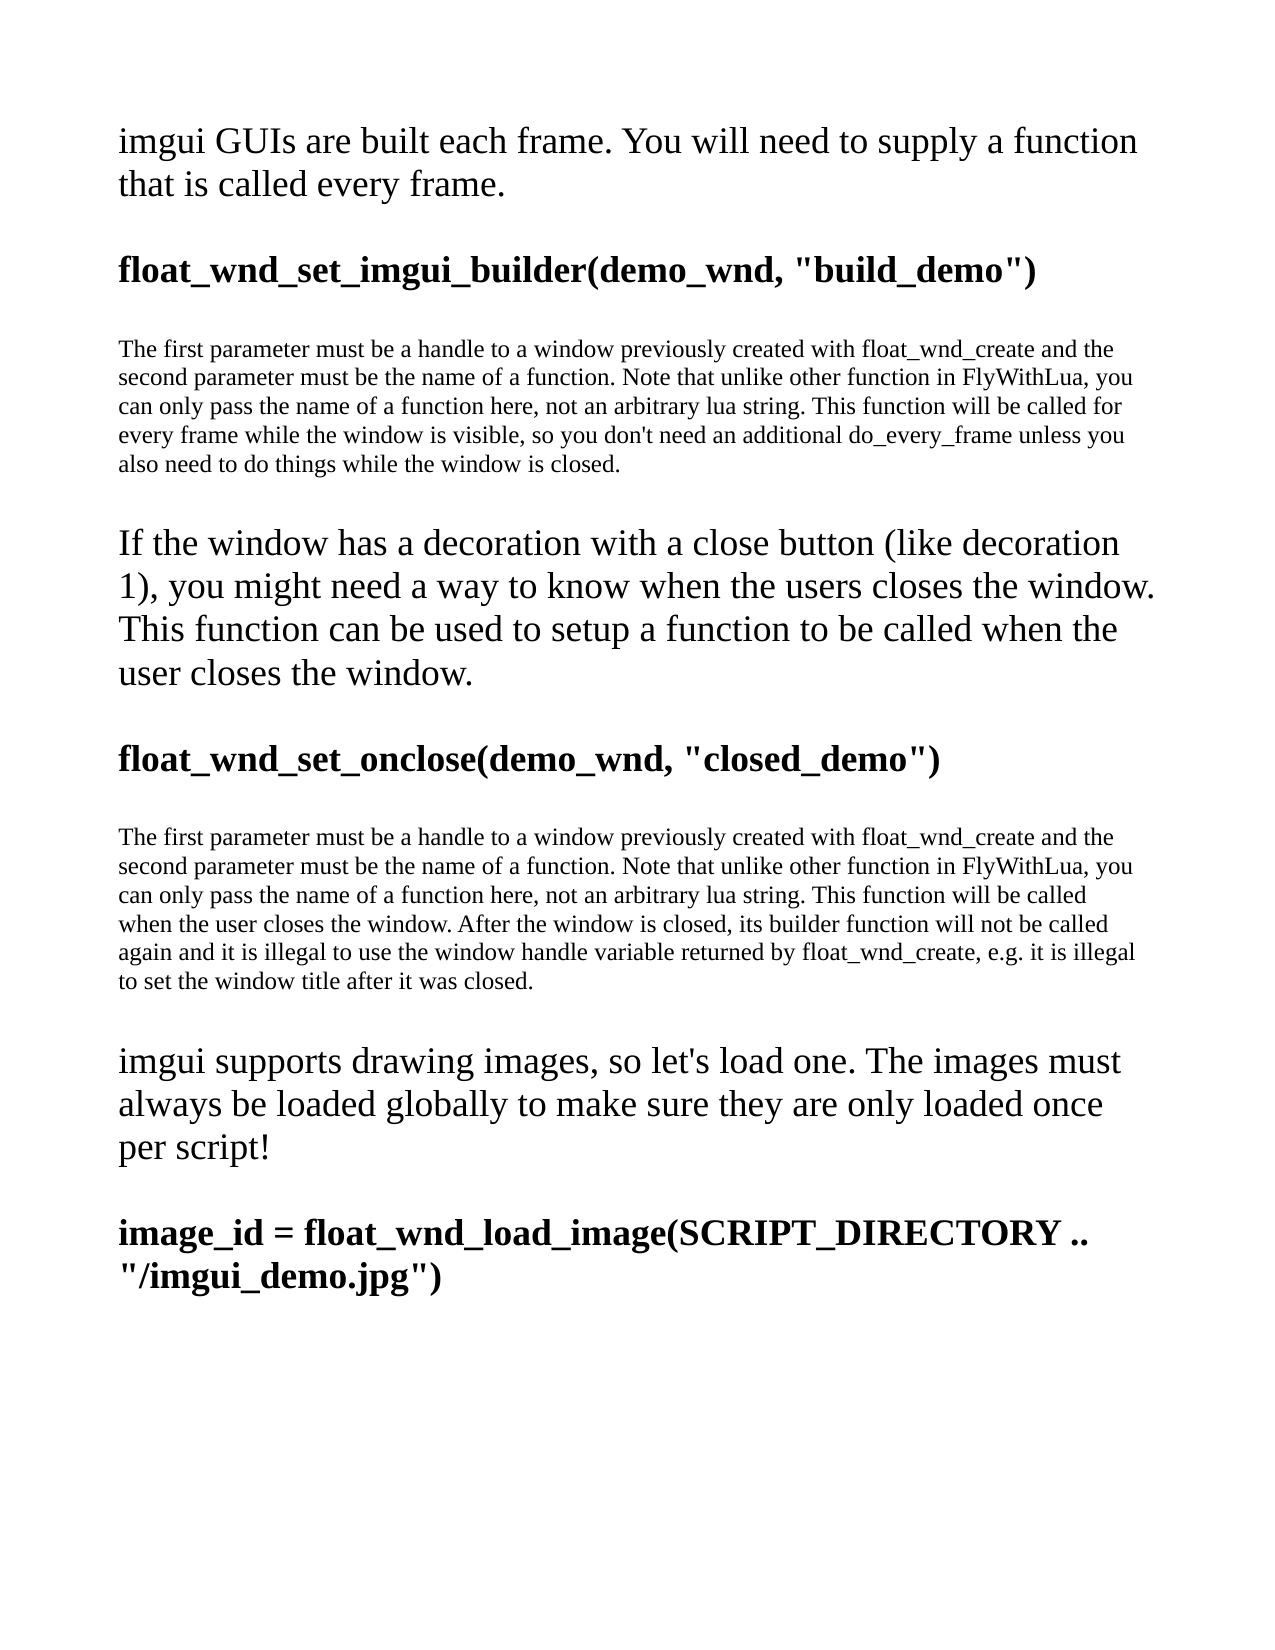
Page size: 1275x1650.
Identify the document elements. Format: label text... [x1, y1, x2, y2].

text user closes the window. [118, 650, 1157, 693]
text image_id = float_wnd_load_image(SCRIPT_DIRECTORY .. "/imgui_demo.jpg") [118, 1211, 1157, 1297]
text The first parameter must be a handle to a window previously created with float_wnd_create and the [118, 822, 1157, 851]
text second parameter must be the name of a function. Note that unlike other function in FlyWithLua, you [118, 851, 1157, 880]
text again and it is illegal to use the window handle variable returned by float_wnd_create, e.g. it is illegal [118, 937, 1157, 966]
text The first parameter must be a handle to a window previously created with float_wnd_create and the second parameter must be the name of a function. Note that unlike other function in FlyWithLua, you can only pass the name of a function here, not an arbitrary lua string. This function will be called for every frame while the window is visible, so you don't need an additional do_every_frame unless you also need to do things while the window is closed. [118, 334, 1157, 477]
text If the window has a decoration with a close button (like decoration 1), you might need a way to know when the users closes the window. This function can be used to setup a function to be called when the [118, 521, 1157, 650]
text imgui supports drawing images, so let's load one. The images must always be loaded globally to make sure they are only loaded once per script! [118, 1038, 1157, 1167]
text can only pass the name of a function here, not an arbitrary lua string. This function will be called [118, 880, 1157, 909]
text float_wnd_set_onclose(demo_wnd, "closed_demo") [118, 736, 1157, 779]
text imgui GUIs are built each frame. You will need to supply a function that is called every frame. [118, 118, 1157, 204]
text to set the window title after it was closed. [118, 966, 1157, 995]
text float_wnd_set_imgui_builder(demo_wnd, "build_demo") [118, 247, 1157, 291]
text when the user closes the window. After the window is closed, its builder function will not be called [118, 909, 1157, 937]
